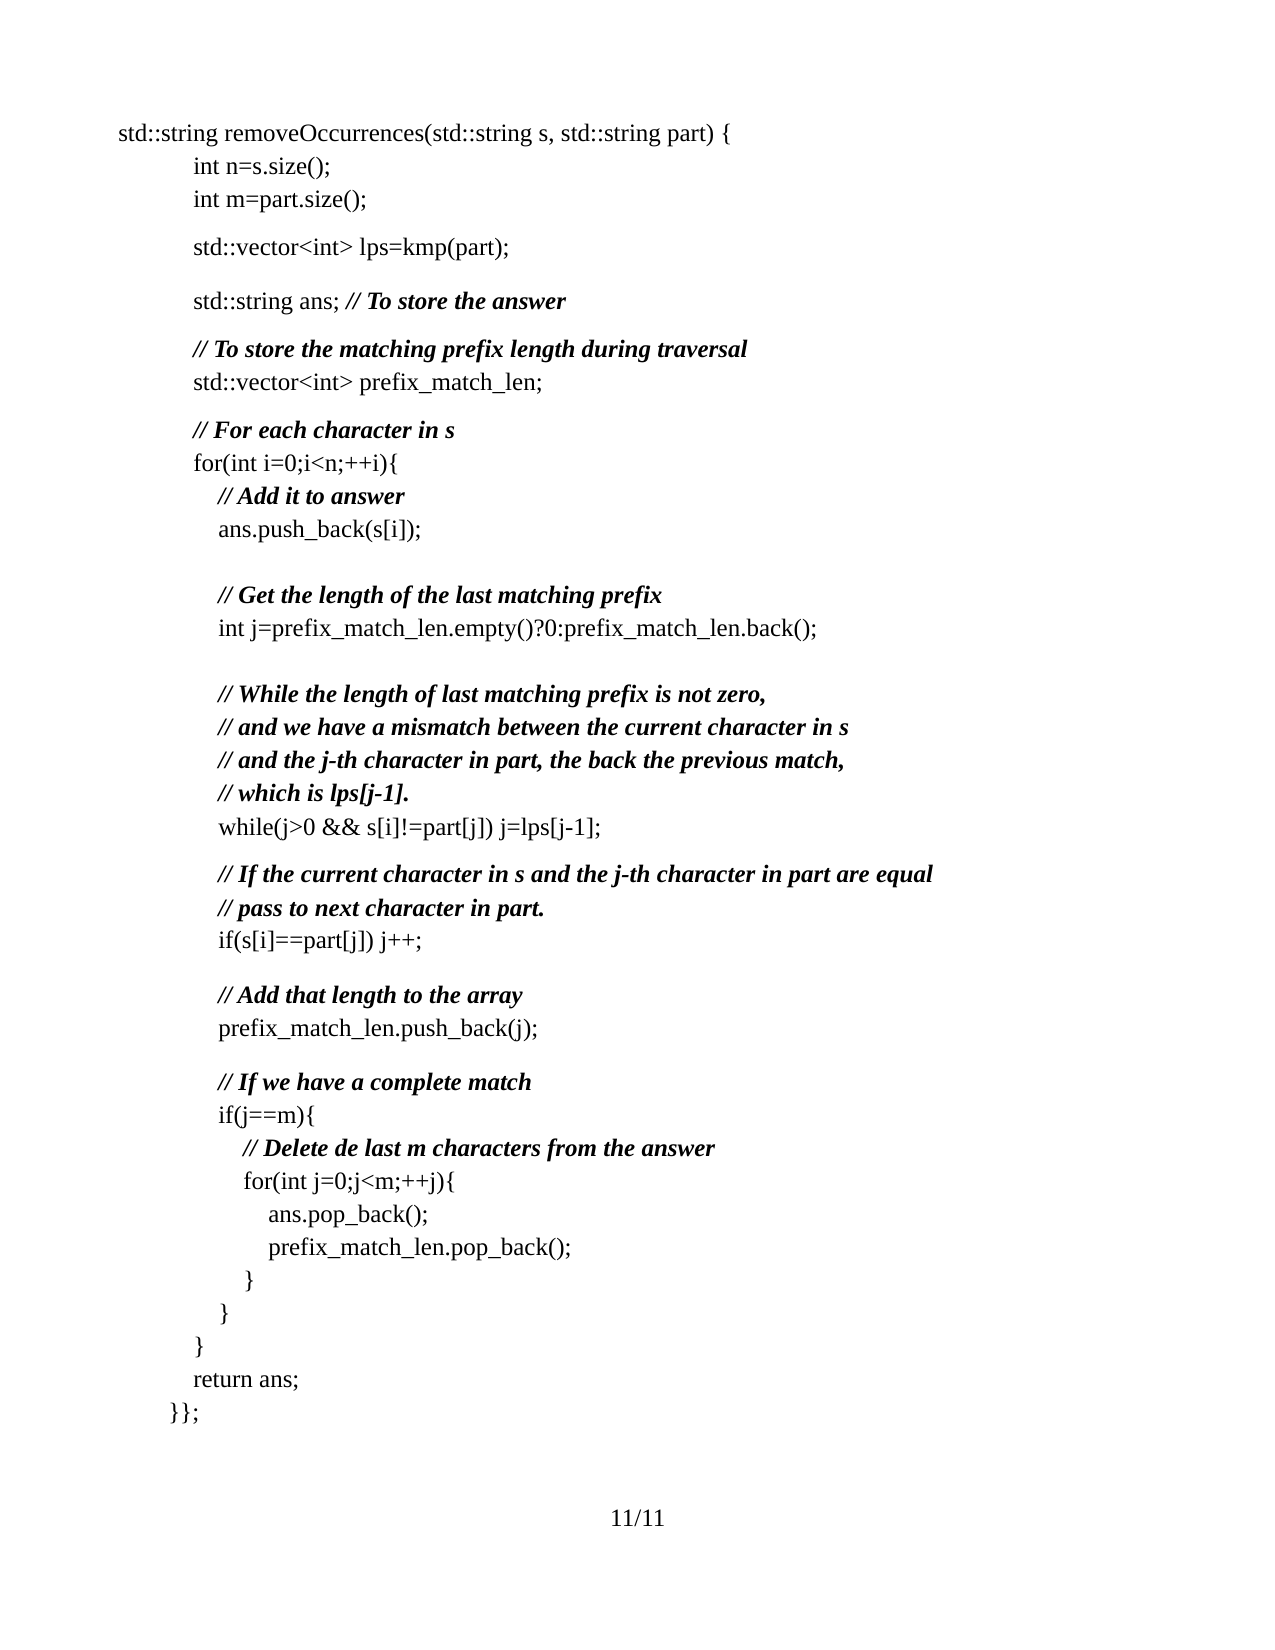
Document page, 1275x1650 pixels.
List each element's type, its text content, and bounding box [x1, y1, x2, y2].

subtitle return ans; [118, 1364, 1157, 1393]
subtitle // pass to next character in part. [118, 893, 1157, 921]
subtitle std::string removeOccurrences(std::string s, std::string part) { [118, 118, 1157, 147]
subtitle // If the current character in s and the j-th character in part are equal [118, 859, 1157, 888]
subtitle } [118, 1265, 1157, 1294]
subtitle // Delete de last m characters from the answer [118, 1133, 1157, 1162]
subtitle int m=part.size(); [118, 184, 1157, 213]
subtitle // Add that length to the array [118, 980, 1157, 1008]
subtitle for(int i=0;i<n;++i){ [118, 448, 1157, 477]
subtitle // While the length of last matching prefix is not zero, [118, 679, 1157, 708]
subtitle // Get the length of the last matching prefix [118, 580, 1157, 609]
subtitle // and we have a mismatch between the current character in s [118, 712, 1157, 741]
subtitle } [118, 1331, 1157, 1360]
subtitle // To store the matching prefix length during traversal [118, 334, 1157, 363]
subtitle std::vector<int> prefix_match_len; [118, 367, 1157, 396]
subtitle for(int j=0;j<m;++j){ [118, 1166, 1157, 1194]
subtitle while(j>0 && s[i]!=part[j]) j=lps[j-1]; [118, 812, 1157, 840]
subtitle std::vector<int> lps=kmp(part); [118, 232, 1157, 261]
subtitle // which is lps[j-1]. [118, 778, 1157, 807]
subtitle if(s[i]==part[j]) j++; [118, 926, 1157, 954]
subtitle ans.push_back(s[i]); [118, 514, 1157, 543]
subtitle // and the j-th character in part, the back the previous match, [118, 746, 1157, 774]
subtitle // For each character in s [118, 415, 1157, 444]
subtitle if(j==m){ [118, 1100, 1157, 1128]
subtitle ans.pop_back(); [118, 1199, 1157, 1228]
subtitle }}; [118, 1397, 1157, 1426]
subtitle int j=prefix_match_len.empty()?0:prefix_match_len.back(); [118, 613, 1157, 642]
subtitle } [118, 1298, 1157, 1327]
subtitle prefix_match_len.push_back(j); [118, 1013, 1157, 1041]
subtitle int n=s.size(); [118, 151, 1157, 180]
subtitle prefix_match_len.pop_back(); [118, 1232, 1157, 1261]
subtitle // Add it to answer [118, 481, 1157, 510]
subtitle // If we have a complete match [118, 1067, 1157, 1096]
subtitle std::string ans; // To store the answer [118, 286, 1157, 315]
